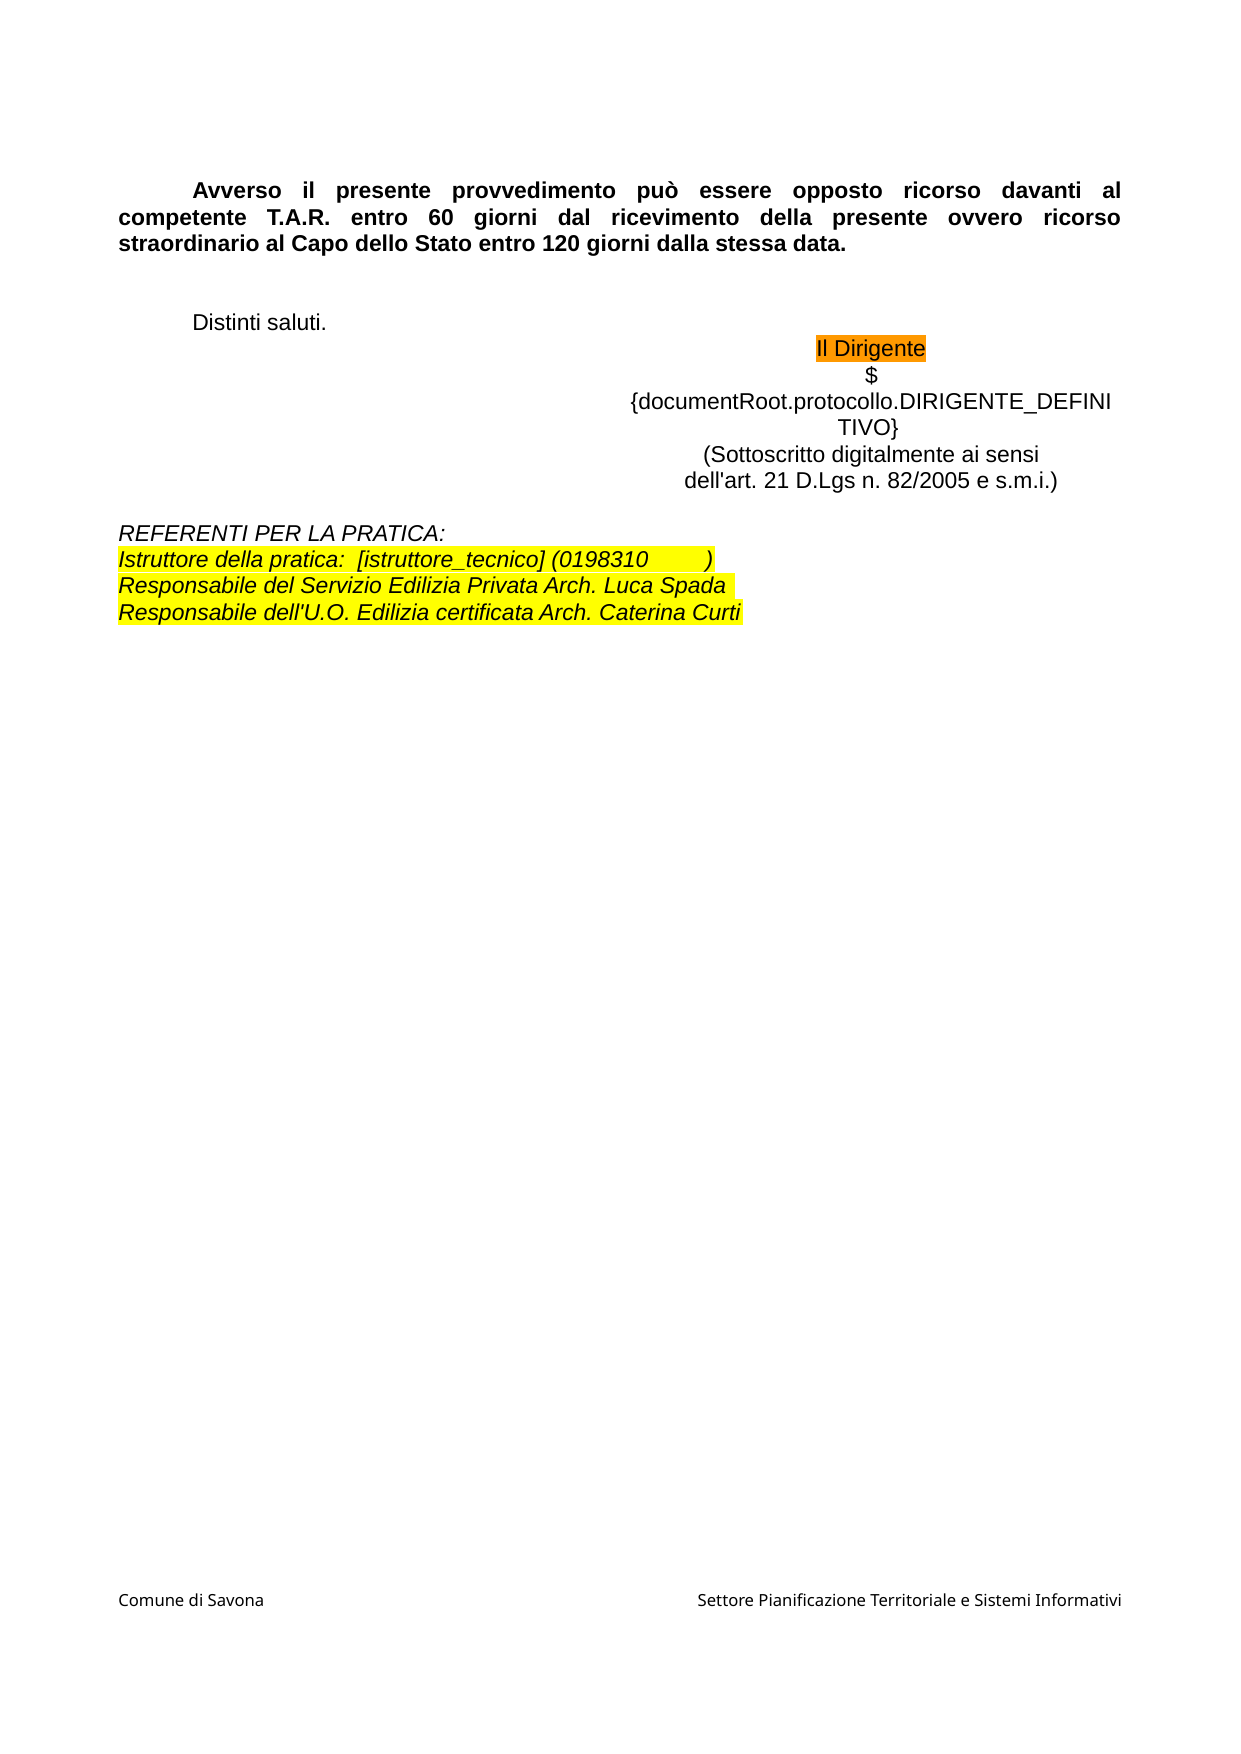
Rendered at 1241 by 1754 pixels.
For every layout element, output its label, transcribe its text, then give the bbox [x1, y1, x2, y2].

text Istruttore della pratica: [istruttore_tecnico] (0198310 ) [118, 546, 1122, 572]
table_header Il Dirigente [620, 335, 1122, 362]
table_cell ${documentRoot.protocollo.DIRIGENTE_DEFINITIVO} (Sottoscritto digitalmente ai sensi dell'art. 21 D.Lgs n. 82/2005 e s.m.i.) [620, 362, 1122, 520]
text Responsabile del Servizio Edilizia Privata Arch. Luca Spada [118, 572, 1122, 599]
text Avverso il presente provvedimento può essere opposto ricorso davanti al competente T.A.R. entro 60 giorni dal ricevimento della presente ovvero ricorso straordinario al Capo dello Stato entro 120 giorni dalla stessa data. [118, 177, 1122, 256]
text Responsabile dell'U.O. Edilizia certificata Arch. Caterina Curti [118, 599, 1122, 625]
table_cell [118, 362, 620, 520]
text Distinti saluti. [118, 309, 1122, 335]
text REFERENTI PER LA PRATICA: [118, 520, 1122, 546]
table_header [118, 335, 620, 362]
